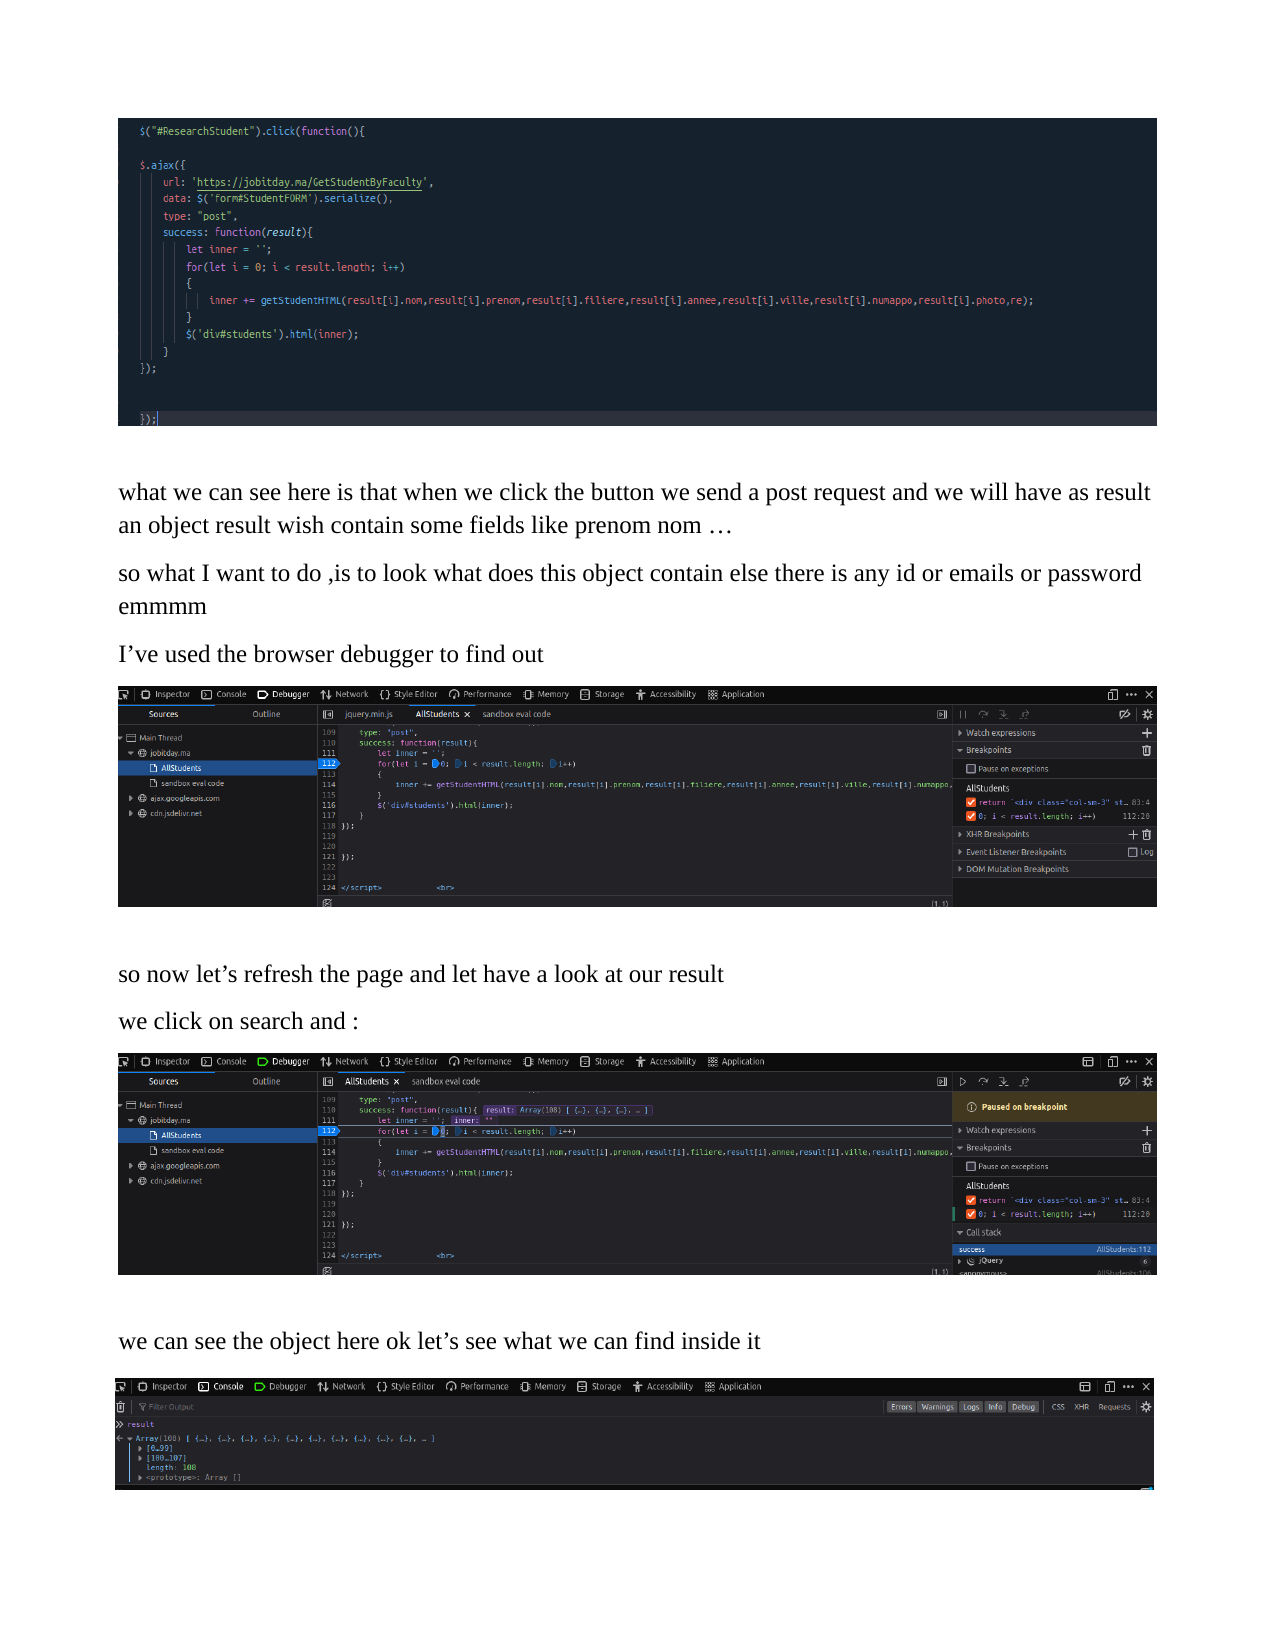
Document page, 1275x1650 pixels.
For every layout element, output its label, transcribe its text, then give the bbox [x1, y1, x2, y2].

text we click on search and : [118, 1006, 1157, 1035]
text so what I want to do ,is to look what does this object contain else there is any id or emails or password emmmm [118, 558, 1157, 620]
picture [118, 118, 1157, 426]
text so now let’s refresh the page and let have a look at our result [118, 959, 1157, 987]
picture [115, 1378, 1154, 1490]
text we can see the object here ok let’s see what we can find inside it [118, 1326, 1157, 1355]
picture [118, 1053, 1157, 1275]
text I’ve used the browser debugger to find out [118, 639, 1157, 667]
text what we can see here is that when we click the button we send a post request and we will have as result an object result wish contain some fields like prenom nom … [118, 477, 1157, 539]
picture [118, 686, 1157, 907]
